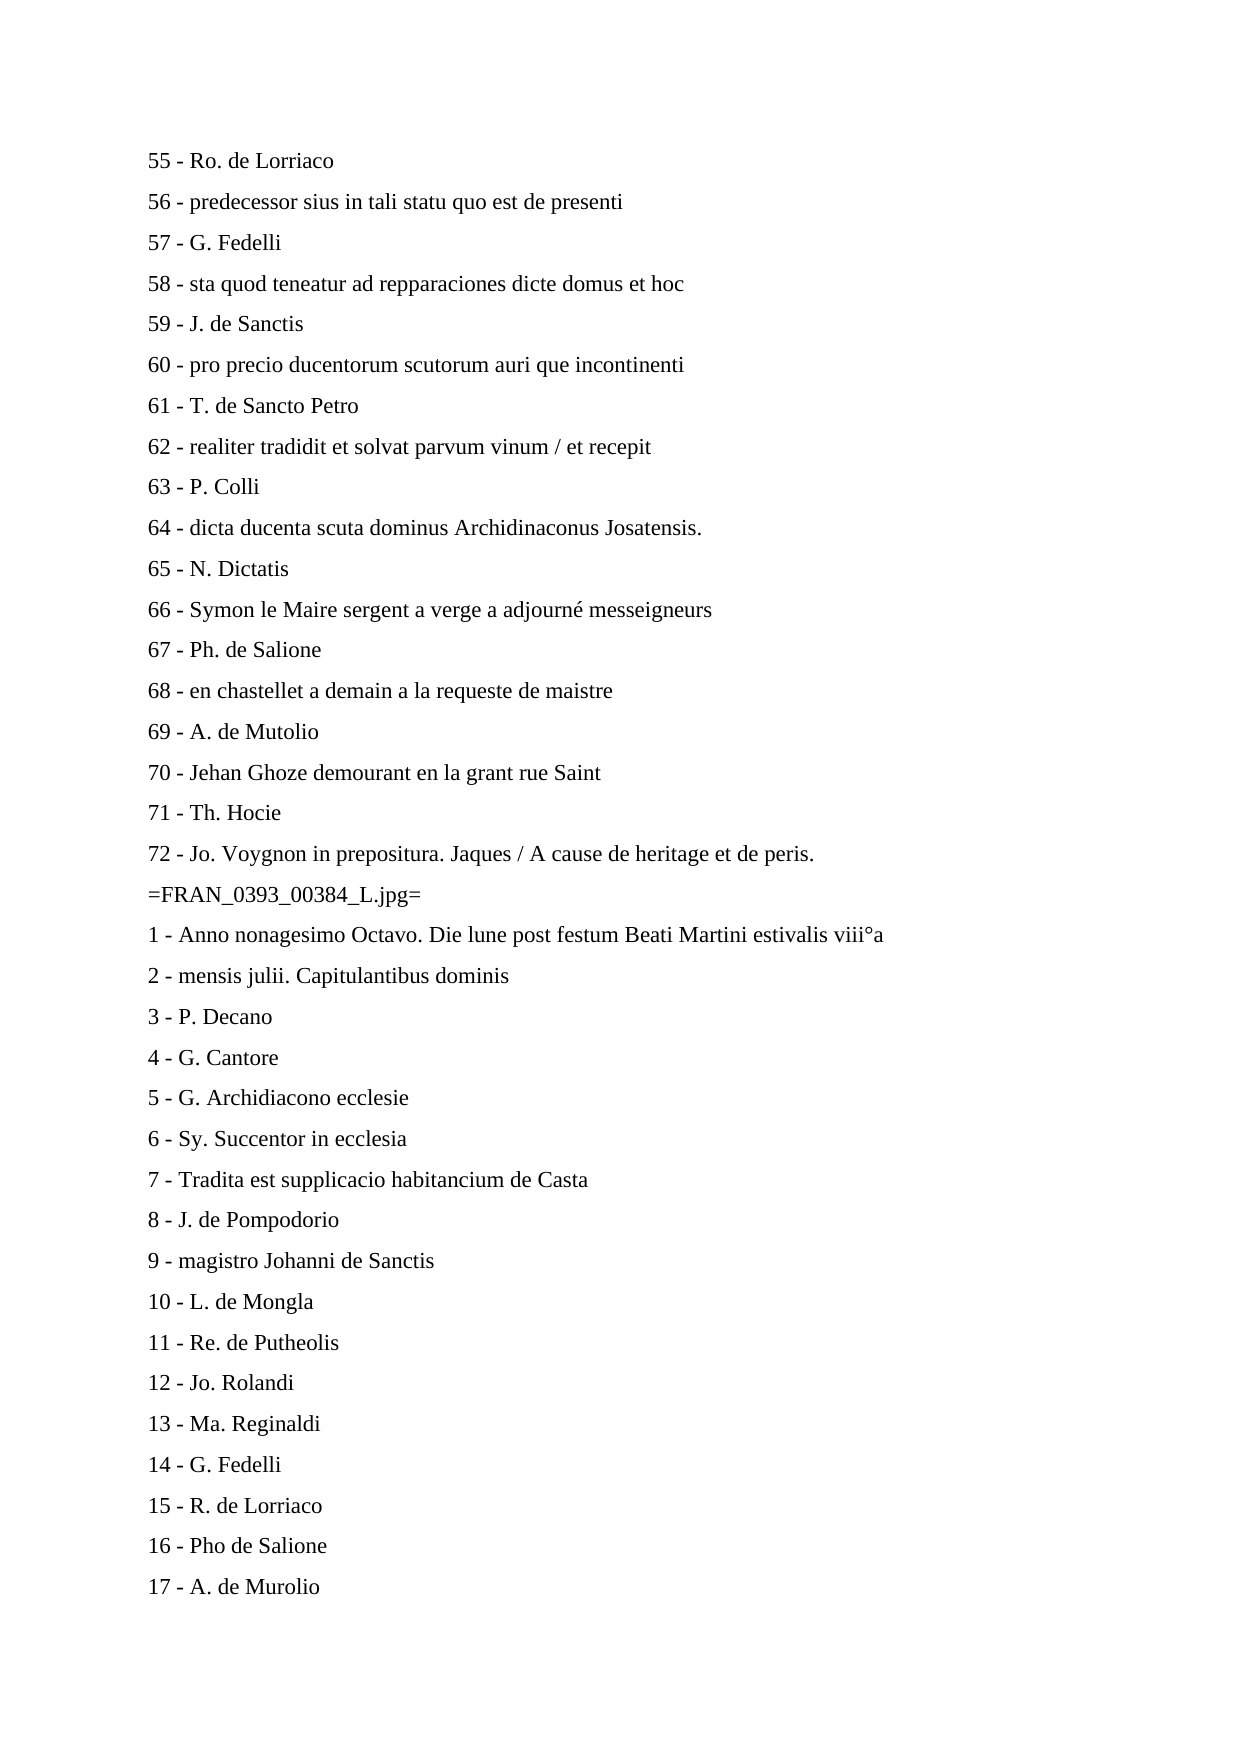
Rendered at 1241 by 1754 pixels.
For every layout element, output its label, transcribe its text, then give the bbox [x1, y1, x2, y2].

text 57 - G. Fedelli [148, 229, 1093, 255]
text 3 - P. Decano [148, 1003, 1093, 1029]
text 72 - Jo. Voygnon in prepositura. Jaques / A cause de heritage et de peris. [148, 840, 1093, 866]
text 68 - en chastellet a demain a la requeste de maistre [148, 677, 1093, 703]
text 8 - J. de Pompodorio [148, 1207, 1093, 1233]
text 11 - Re. de Putheolis [148, 1329, 1093, 1355]
text 5 - G. Archidiacono ecclesie [148, 1084, 1093, 1111]
text 66 - Symon le Maire sergent a verge a adjourné messeigneurs [148, 596, 1093, 622]
text 12 - Jo. Rolandi [148, 1369, 1093, 1396]
text 9 - magistro Johanni de Sanctis [148, 1247, 1093, 1274]
text 69 - A. de Mutolio [148, 718, 1093, 744]
text 64 - dicta ducenta scuta dominus Archidinaconus Josatensis. [148, 514, 1093, 541]
text 65 - N. Dictatis [148, 555, 1093, 581]
text 4 - G. Cantore [148, 1044, 1093, 1070]
text 63 - P. Colli [148, 473, 1093, 500]
text 55 - Ro. de Lorriaco [148, 148, 1093, 174]
text 71 - Th. Hocie [148, 799, 1093, 826]
text 7 - Tradita est supplicacio habitancium de Casta [148, 1166, 1093, 1192]
text =FRAN_0393_00384_L.jpg= [148, 881, 1093, 907]
text 58 - sta quod teneatur ad repparaciones dicte domus et hoc [148, 270, 1093, 296]
text 61 - T. de Sancto Petro [148, 392, 1093, 418]
text 59 - J. de Sanctis [148, 311, 1093, 337]
text 14 - G. Fedelli [148, 1451, 1093, 1477]
text 2 - mensis julii. Capitulantibus dominis [148, 962, 1093, 988]
text 1 - Anno nonagesimo Octavo. Die lune post festum Beati Martini estivalis viii°a [148, 921, 1093, 948]
text 13 - Ma. Reginaldi [148, 1410, 1093, 1437]
text 60 - pro precio ducentorum scutorum auri que incontinenti [148, 351, 1093, 378]
text 10 - L. de Mongla [148, 1288, 1093, 1314]
text 70 - Jehan Ghoze demourant en la grant rue Saint [148, 758, 1093, 785]
text 67 - Ph. de Salione [148, 636, 1093, 663]
text 62 - realiter tradidit et solvat parvum vinum / et recepit [148, 433, 1093, 459]
text 6 - Sy. Succentor in ecclesia [148, 1125, 1093, 1151]
text 16 - Pho de Salione [148, 1532, 1093, 1559]
text 17 - A. de Murolio [148, 1573, 1093, 1599]
text 56 - predecessor sius in tali statu quo est de presenti [148, 188, 1093, 215]
text 15 - R. de Lorriaco [148, 1492, 1093, 1518]
